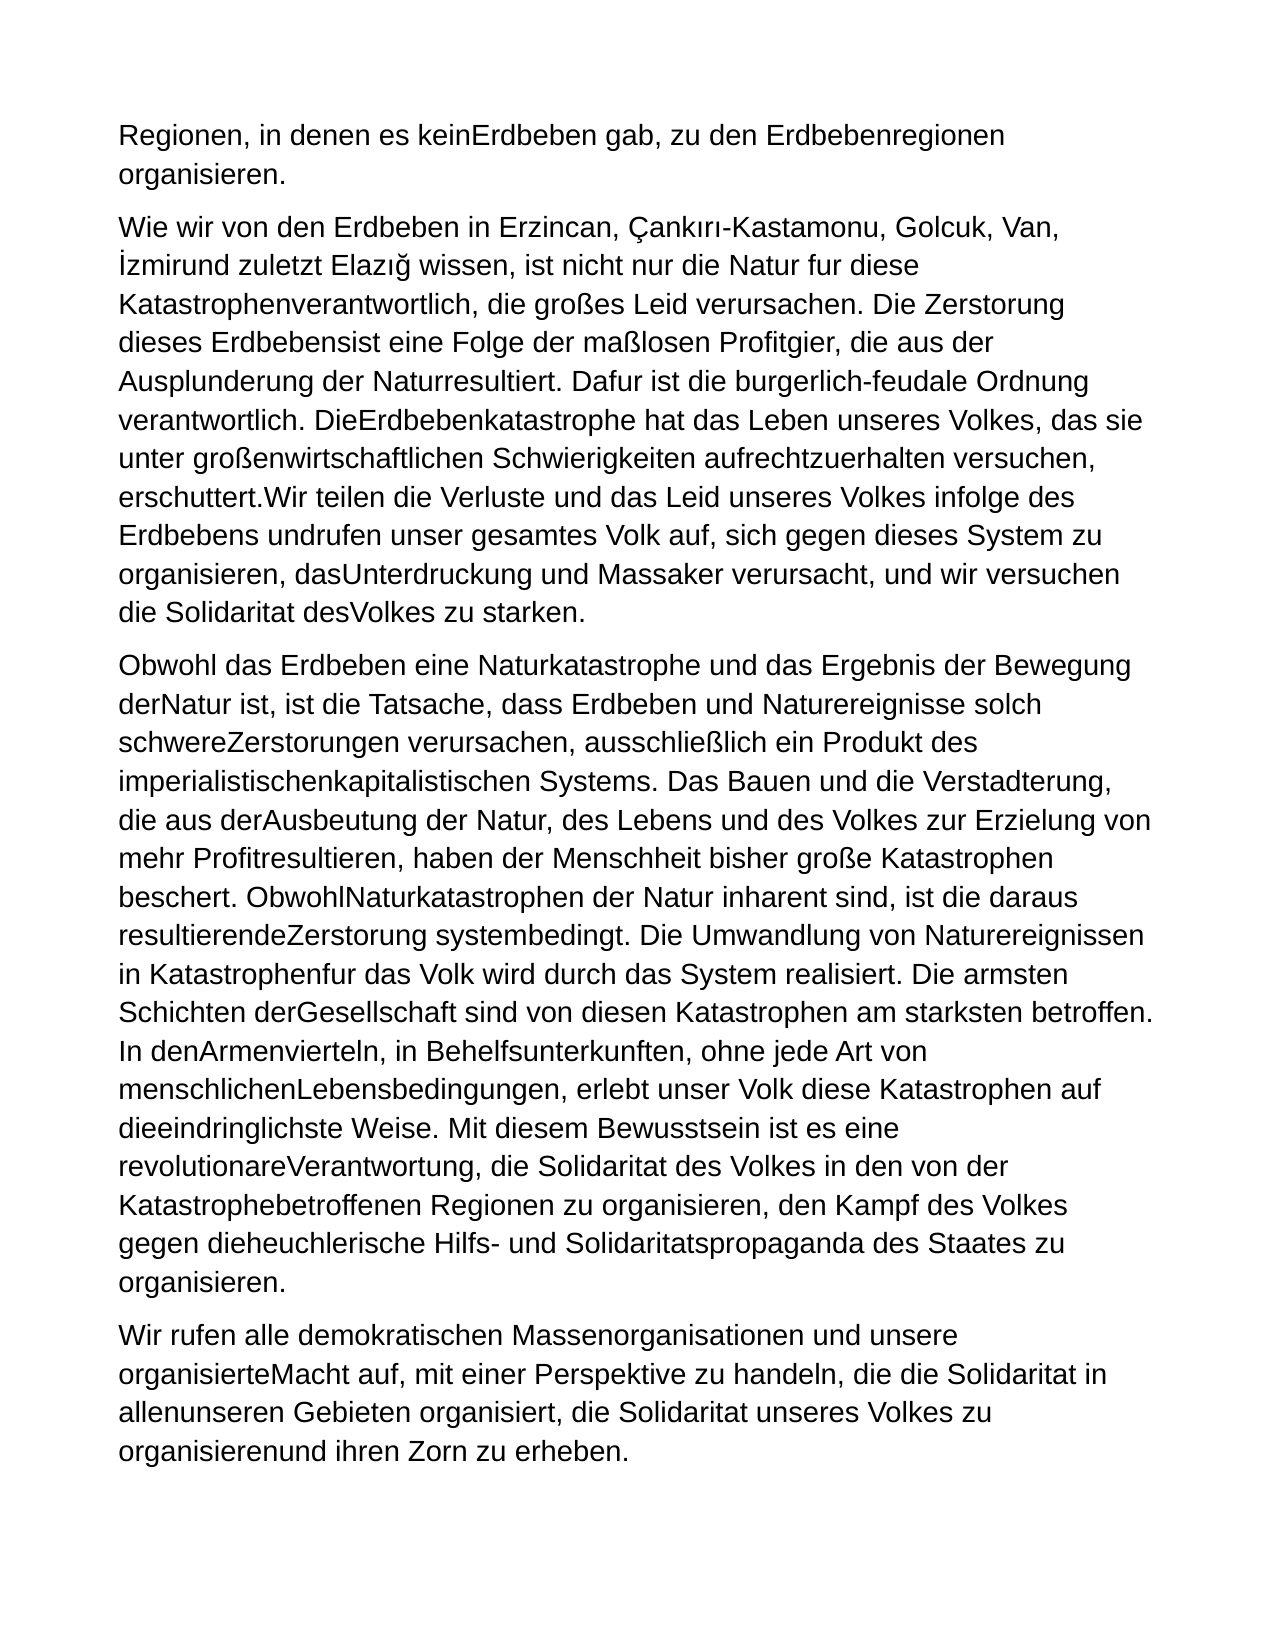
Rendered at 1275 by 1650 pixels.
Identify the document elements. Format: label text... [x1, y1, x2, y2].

text Wie wir von den Erdbeben in Erzincan, Çankırı-Kastamonu, Golcuk, Van, İzmirund zuletzt Elazığ wissen, ist nicht nur die Natur fur diese Katastrophenverantwortlich, die großes Leid verursachen. Die Zerstorung dieses Erdbebensist eine Folge der maßlosen Profitgier, die aus der Ausplunderung der Naturresultiert. Dafur ist die burgerlich-feudale Ordnung verantwortlich. DieErdbebenkatastrophe hat das Leben unseres Volkes, das sie unter großenwirtschaftlichen Schwierigkeiten aufrechtzuerhalten versuchen, erschuttert.Wir teilen die Verluste und das Leid unseres Volkes infolge des Erdbebens undrufen unser gesamtes Volk auf, sich gegen dieses System zu organisieren, dasUnterdruckung und Massaker verursacht, und wir versuchen die Solidaritat desVolkes zu starken. [118, 210, 1157, 629]
text Wir rufen alle demokratischen Massenorganisationen und unsere organisierteMacht auf, mit einer Perspektive zu handeln, die die Solidaritat in allenunseren Gebieten organisiert, die Solidaritat unseres Volkes zu organisierenund ihren Zorn zu erheben. [118, 1318, 1157, 1467]
text Regionen, in denen es keinErdbeben gab, zu den Erdbebenregionen organisieren. [118, 118, 1157, 190]
text Obwohl das Erdbeben eine Naturkatastrophe und das Ergebnis der Bewegung derNatur ist, ist die Tatsache, dass Erdbeben und Naturereignisse solch schwereZerstorungen verursachen, ausschließlich ein Produkt des imperialistischenkapitalistischen Systems. Das Bauen und die Verstadterung, die aus derAusbeutung der Natur, des Lebens und des Volkes zur Erzielung von mehr Profitresultieren, haben der Menschheit bisher große Katastrophen beschert. ObwohlNaturkatastrophen der Natur inharent sind, ist die daraus resultierendeZerstorung systembedingt. Die Umwandlung von Naturereignissen in Katastrophenfur das Volk wird durch das System realisiert. Die armsten Schichten derGesellschaft sind von diesen Katastrophen am starksten betroffen. In denArmenvierteln, in Behelfsunterkunften, ohne jede Art von menschlichenLebensbedingungen, erlebt unser Volk diese Katastrophen auf dieeindringlichste Weise. Mit diesem Bewusstsein ist es eine revolutionareVerantwortung, die Solidaritat des Volkes in den von der Katastrophebetroffenen Regionen zu organisieren, den Kampf des Volkes gegen dieheuchlerische Hilfs- und Solidaritatspropaganda des Staates zu organisieren. [118, 648, 1157, 1298]
